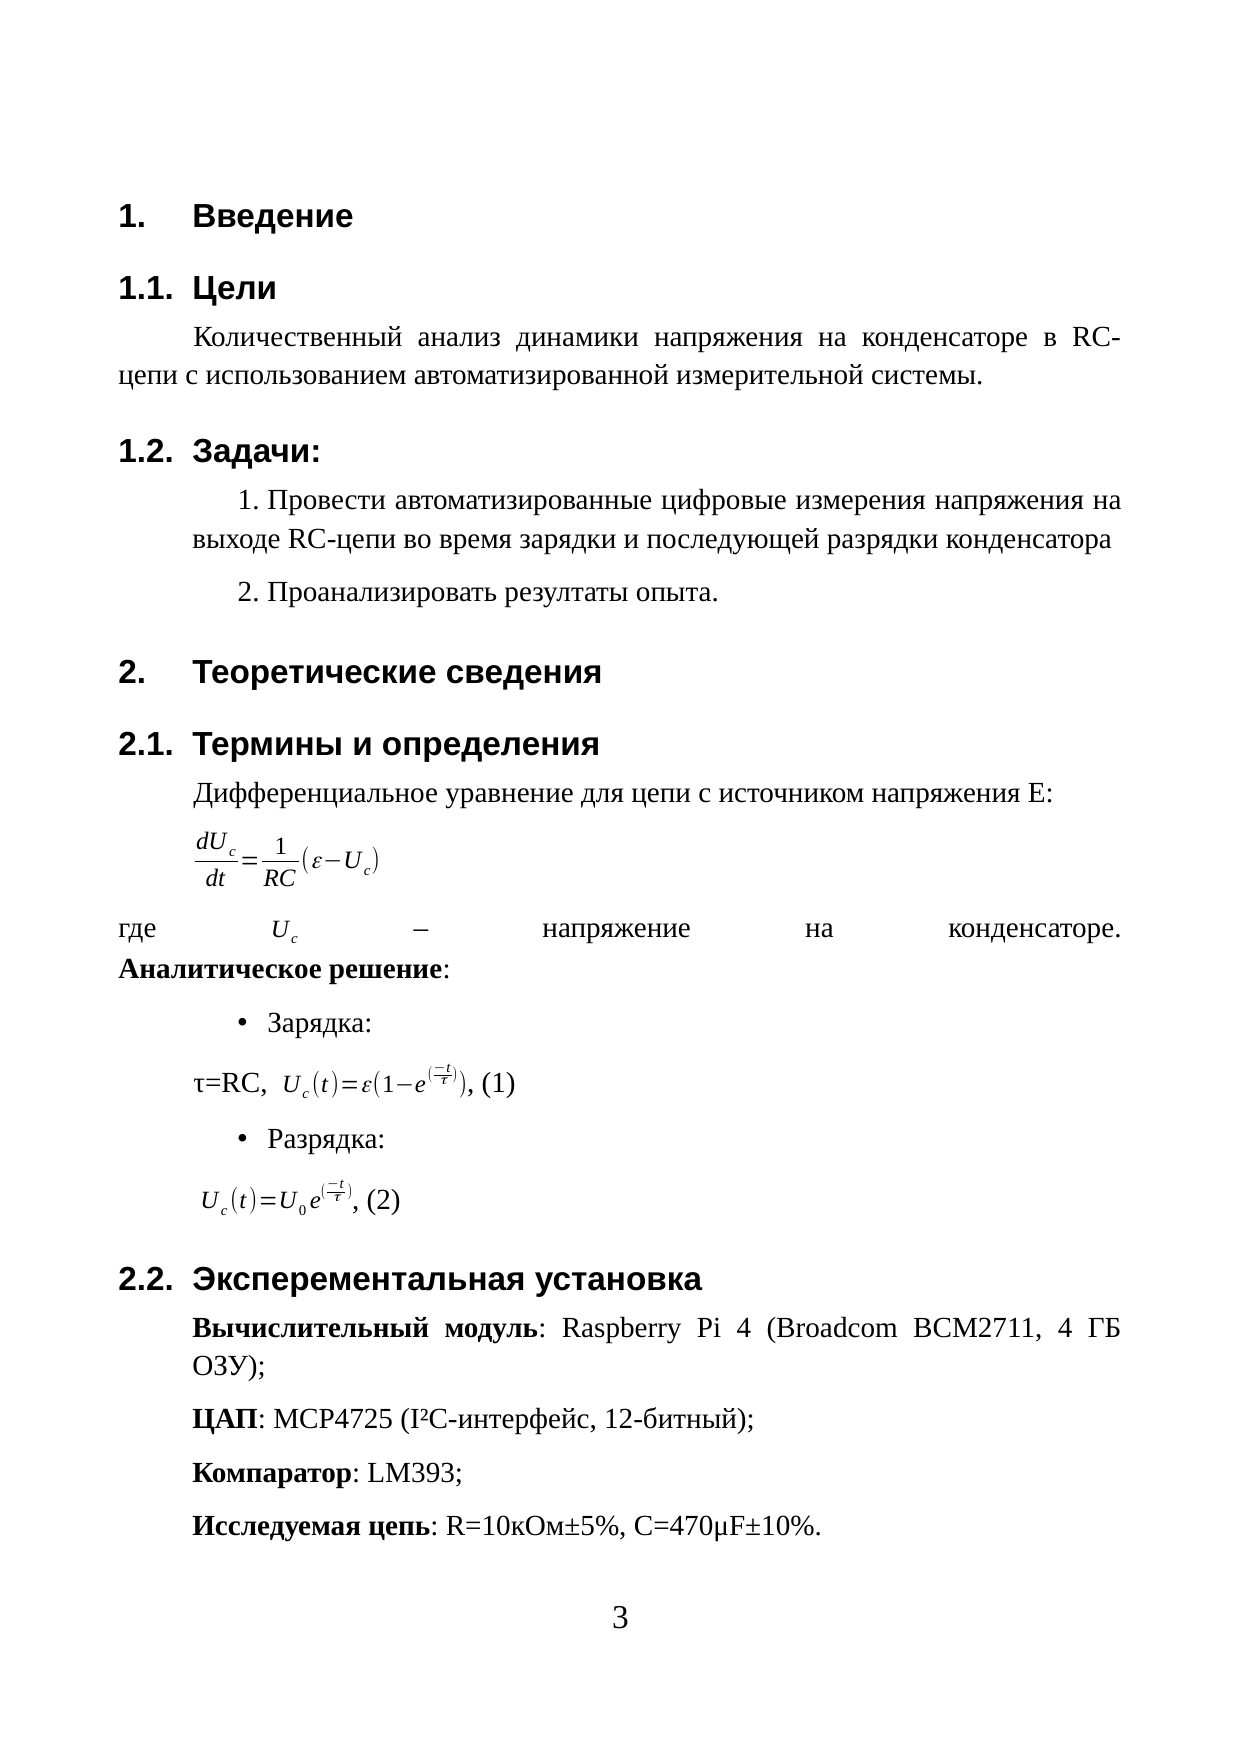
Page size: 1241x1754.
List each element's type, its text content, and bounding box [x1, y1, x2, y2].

list Исследуемая цепь: R=10кОм±5%, C=470μF±10%. [162, 1508, 1122, 1541]
subtitle Теоретические сведения [118, 652, 1122, 691]
text Дифференциальное уравнение для цепи с источником напряжения E: [118, 775, 1122, 808]
subtitle Эксперементальная установка [118, 1259, 1122, 1297]
list Зарядка: [162, 1005, 1122, 1038]
text где ​ – напряжение на конденсаторе. Аналитическое решение: [118, 910, 1122, 985]
list ЦАП: MCP4725 (I²C-интерфейс, 12-битный); [162, 1402, 1122, 1435]
text , (2) [118, 1175, 1122, 1218]
list Вычислительный модуль: Raspberry Pi 4 (Broadcom BCM2711, 4 ГБ ОЗУ); [162, 1310, 1122, 1382]
subtitle Термины и определения [118, 724, 1122, 762]
text Количественный анализ динамики напряжения на конденсаторе в RC-цепи с использованием автоматизированной измерительной системы. [118, 319, 1122, 391]
list Проанализировать резултаты опыта. [162, 574, 1122, 608]
text τ=RC, , (1) [118, 1058, 1122, 1102]
subtitle Цели [118, 268, 1122, 306]
list Провести автоматизированные цифровые измерения напряжения на выходе RC-цепи во время зарядки и последующей разрядки конденсатора [162, 482, 1122, 554]
subtitle Задачи: [118, 431, 1122, 470]
list Компаратор: LM393; [162, 1455, 1122, 1488]
list Разрядка: [162, 1121, 1122, 1155]
subtitle Введение [118, 196, 1122, 235]
